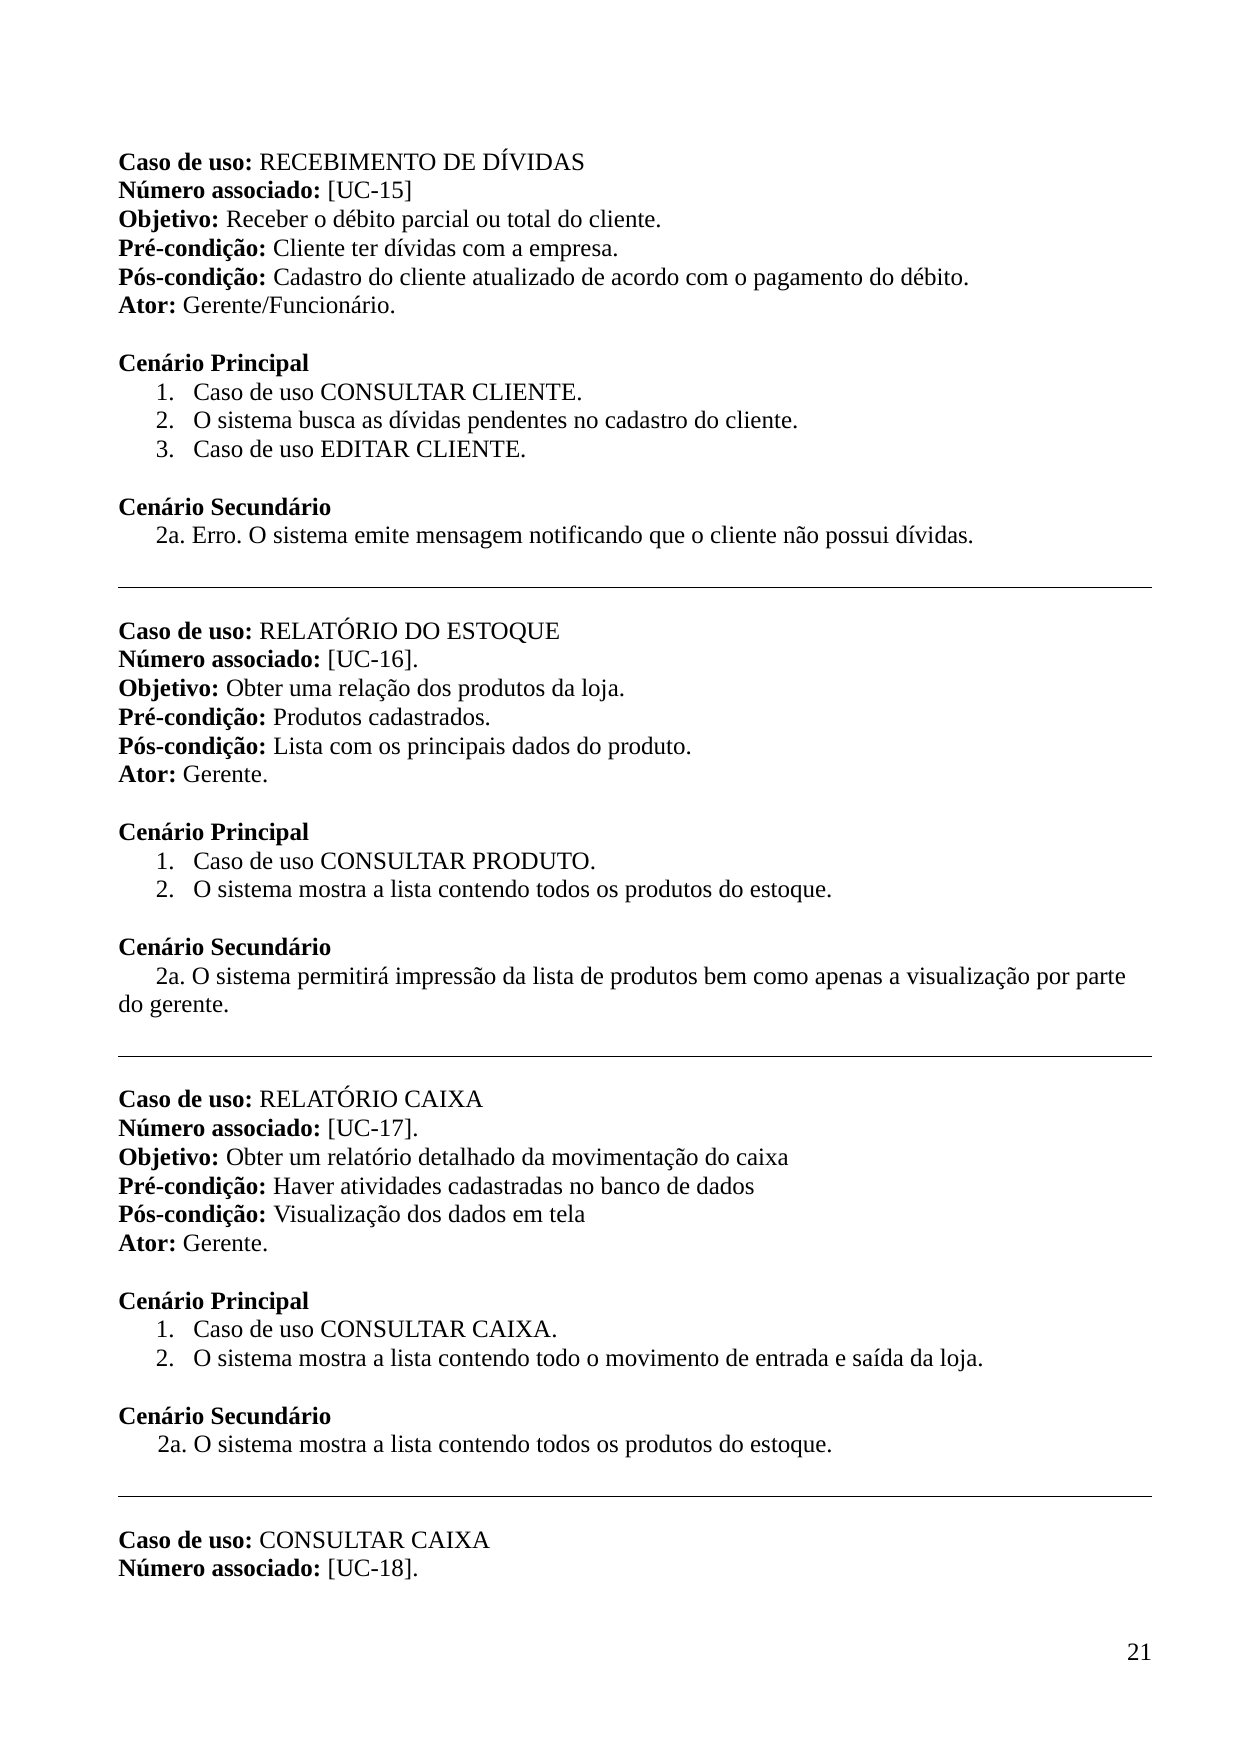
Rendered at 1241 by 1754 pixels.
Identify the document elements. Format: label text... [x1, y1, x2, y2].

text Pré-condição: Haver atividades cadastradas no banco de dados [118, 1171, 1152, 1199]
text Caso de uso: Relatório Caixa [118, 1084, 1152, 1113]
list Caso de uso CONSULTAR CAIXA. [156, 1314, 1152, 1343]
text Cenário Principal [118, 1286, 1152, 1314]
text Número associado: [UC-18]. [118, 1553, 1152, 1582]
text Caso de uso: Recebimento de dívidas [118, 147, 1152, 176]
text Pós-condição: Cadastro do cliente atualizado de acordo com o pagamento do débito. [118, 262, 1152, 291]
text Objetivo: Obter um relatório detalhado da movimentação do caixa [118, 1142, 1152, 1171]
text Cenário Secundário [118, 1401, 1152, 1429]
text Cenário Principal [118, 817, 1152, 846]
text Ator: Gerente. [118, 759, 1152, 788]
text Pré-condição: Cliente ter dívidas com a empresa. [118, 233, 1152, 262]
text Caso de uso: Consultar Caixa [118, 1525, 1152, 1553]
text Pós-condição: Lista com os principais dados do produto. [118, 731, 1152, 759]
list O sistema busca as dívidas pendentes no cadastro do cliente. [156, 406, 1152, 434]
text Objetivo: Obter uma relação dos produtos da loja. [118, 673, 1152, 702]
text Caso de uso: Relatório do estoque [118, 616, 1152, 644]
list O sistema mostra a lista contendo todo o movimento de entrada e saída da loja. [156, 1343, 1152, 1372]
text Pré-condição: Produtos cadastrados. [118, 702, 1152, 731]
list O sistema mostra a lista contendo todos os produtos do estoque. [156, 874, 1152, 903]
text Objetivo: Receber o débito parcial ou total do cliente. [118, 204, 1152, 233]
list Caso de uso CONSULTAR CLIENTE. [156, 377, 1152, 406]
text Número associado: [UC-15] [118, 176, 1152, 204]
text Cenário Principal [118, 348, 1152, 377]
text 2a. O sistema mostra a lista contendo todos os produtos do estoque. [118, 1429, 1152, 1458]
text Ator: Gerente. [118, 1228, 1152, 1257]
list Caso de uso CONSULTAR PRODUTO. [156, 846, 1152, 874]
list Caso de uso EDITAR CLIENTE. [156, 434, 1152, 463]
text 2a. O sistema permitirá impressão da lista de produtos bem como apenas a visualização por parte do gerente. [118, 961, 1152, 1018]
text Pós-condição: Visualização dos dados em tela [118, 1199, 1152, 1228]
text Cenário Secundário [118, 932, 1152, 961]
text Cenário Secundário [118, 492, 1152, 521]
text Número associado: [UC-17]. [118, 1113, 1152, 1142]
text Número associado: [UC-16]. [118, 644, 1152, 673]
text Ator: Gerente/Funcionário. [118, 291, 1152, 319]
text 2a. Erro. O sistema emite mensagem notificando que o cliente não possui dívidas. [118, 521, 1152, 549]
